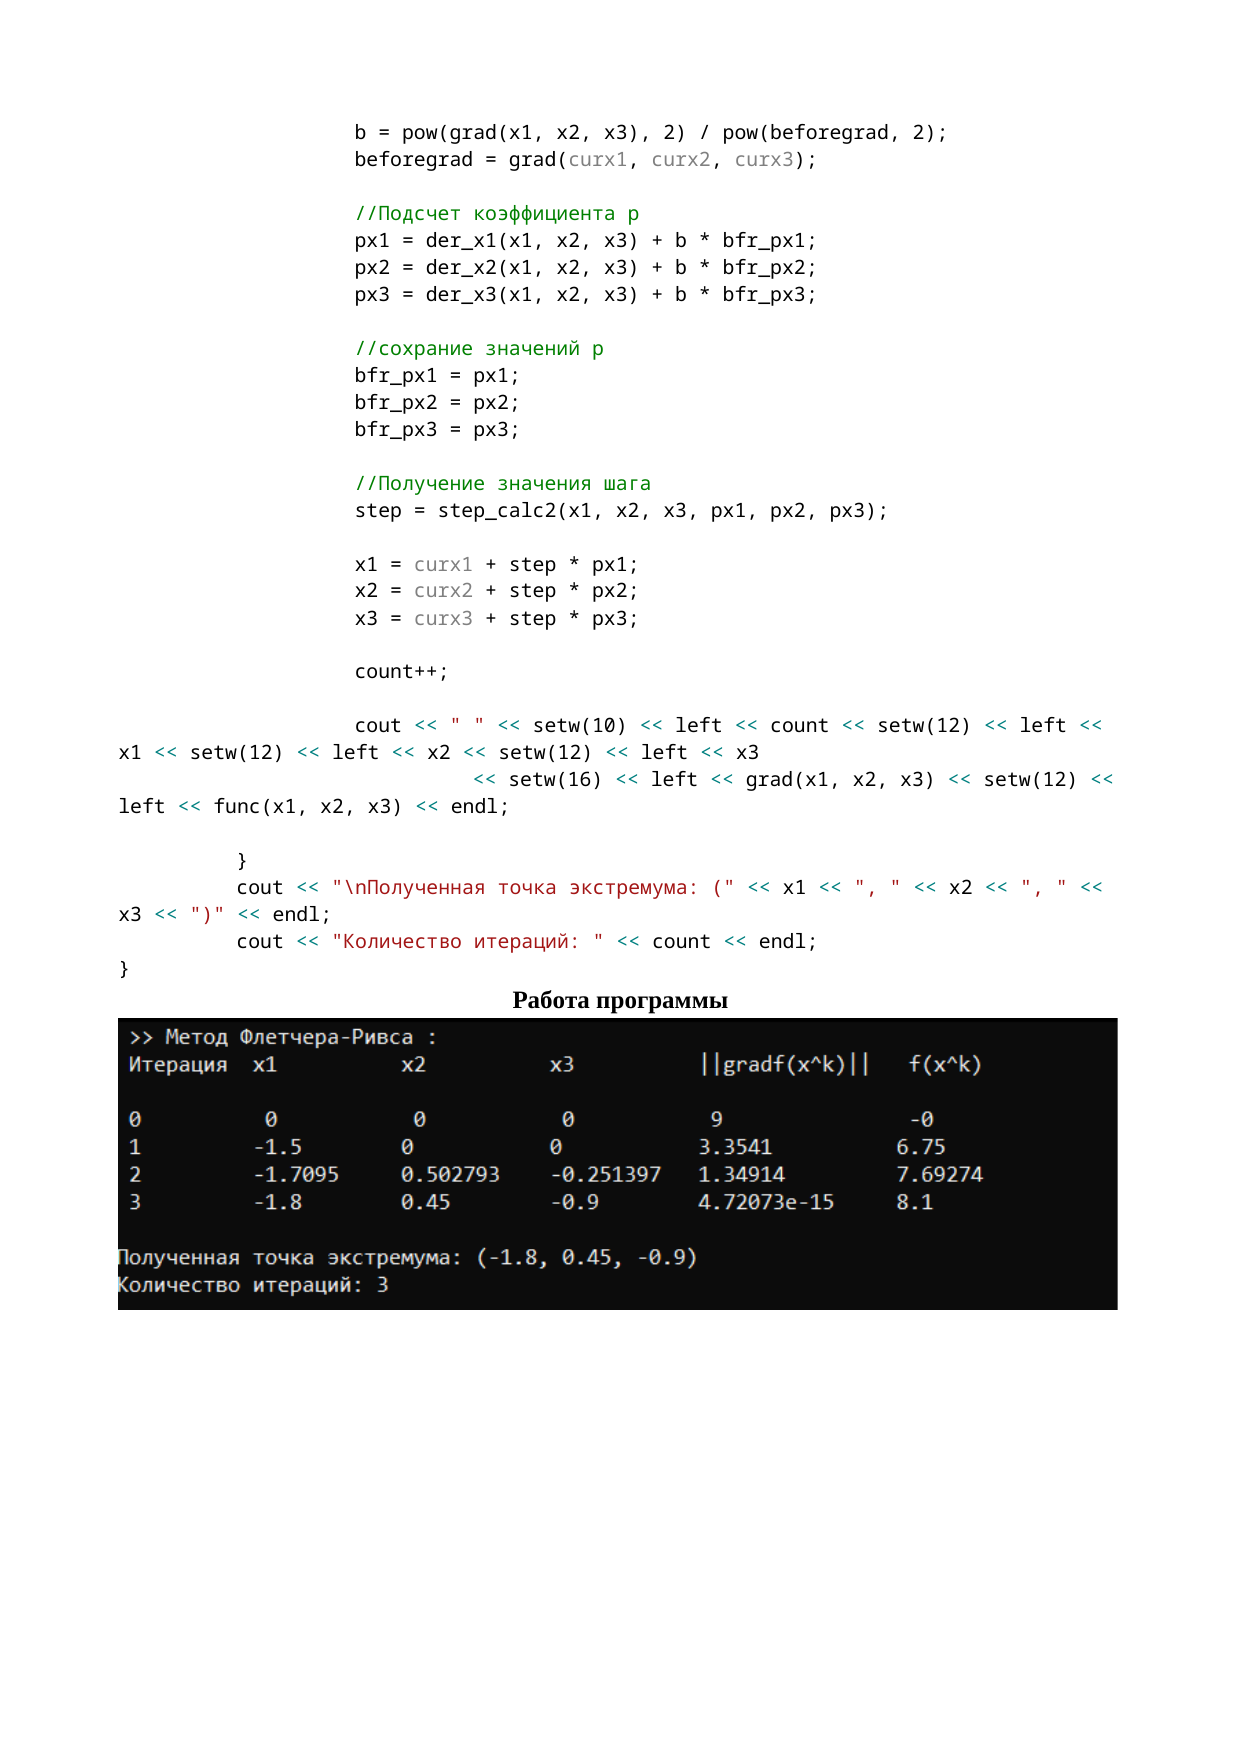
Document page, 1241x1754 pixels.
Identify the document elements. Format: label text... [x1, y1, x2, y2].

text step = step_calc2(x1, x2, x3, px1, px2, px3); [118, 496, 1122, 523]
text beforegrad = grad(curx1, curx2, curx3); [118, 145, 1122, 172]
text b = pow(grad(x1, x2, x3), 2) / pow(beforegrad, 2); [118, 118, 1122, 145]
text px2 = der_x2(x1, x2, x3) + b * bfr_px2; [118, 253, 1122, 280]
text Работа программы [118, 985, 1122, 1014]
text } [118, 847, 1122, 873]
text //сохрание значений p [118, 334, 1122, 361]
text //Подсчет коэффициента p [118, 199, 1122, 226]
text x3 = curx3 + step * px3; [118, 604, 1122, 631]
text //Получение значения шага [118, 469, 1122, 496]
text << setw(16) << left << grad(x1, x2, x3) << setw(12) << left << func(x1, x2, x3) << endl; [118, 766, 1122, 819]
text } [118, 954, 1122, 981]
text bfr_px3 = px3; [118, 415, 1122, 442]
picture [118, 1018, 1118, 1310]
text x2 = curx2 + step * px2; [118, 577, 1122, 604]
text count++; [118, 658, 1122, 685]
text cout << "\nПолученная точка экстремума: (" << x1 << ", " << x2 << ", " << x3 << ")" << endl; [118, 873, 1122, 927]
text x1 = curx1 + step * px1; [118, 550, 1122, 577]
text bfr_px1 = px1; [118, 361, 1122, 388]
text px3 = der_x3(x1, x2, x3) + b * bfr_px3; [118, 280, 1122, 307]
text cout << "Количество итераций: " << count << endl; [118, 927, 1122, 954]
text px1 = der_x1(x1, x2, x3) + b * bfr_px1; [118, 226, 1122, 253]
text bfr_px2 = px2; [118, 388, 1122, 415]
text cout << " " << setw(10) << left << count << setw(12) << left << x1 << setw(12) << left << x2 << setw(12) << left << x3 [118, 712, 1122, 766]
